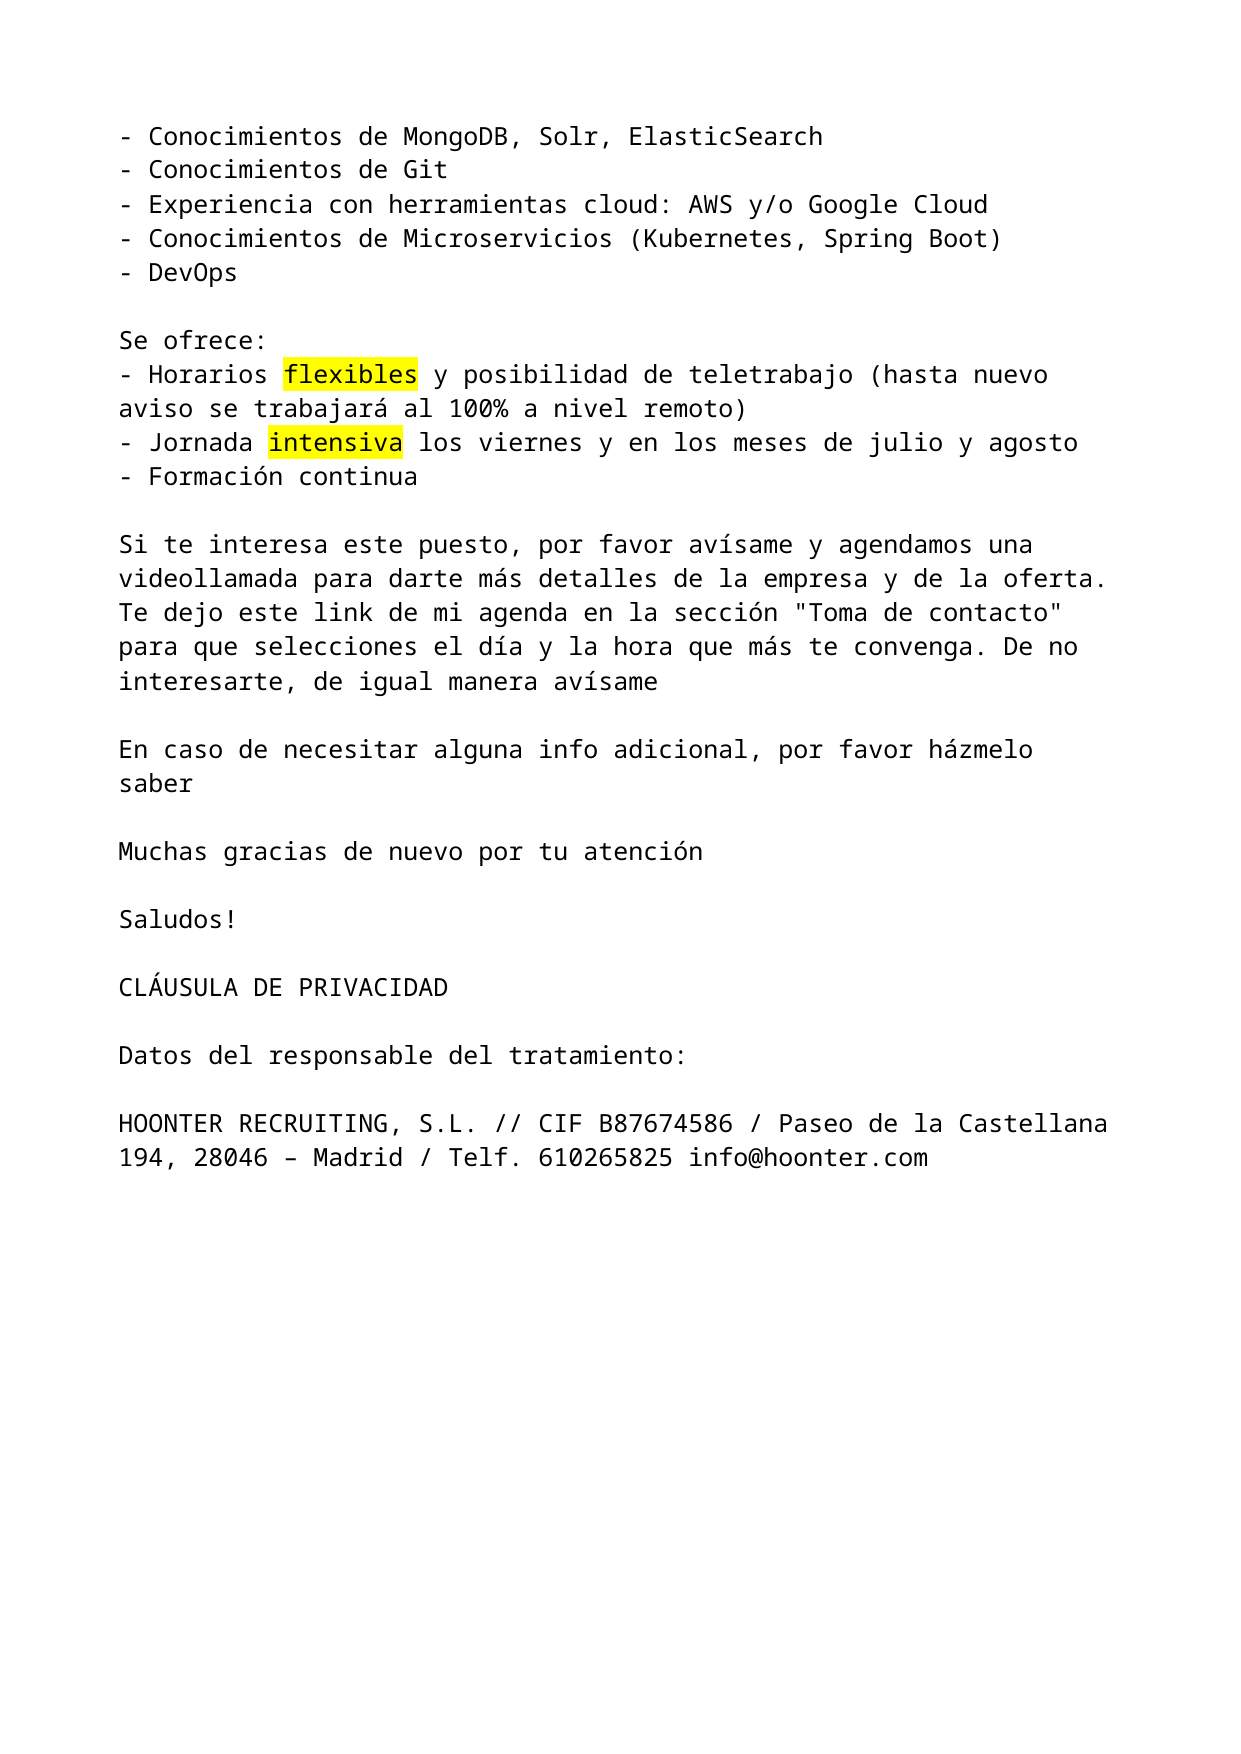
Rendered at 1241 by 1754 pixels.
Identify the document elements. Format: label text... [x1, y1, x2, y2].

text Si te interesa este puesto, por favor avísame y agendamos una videollamada para darte más detalles de la empresa y de la oferta. Te dejo este link de mi agenda en la sección "Toma de contacto" para que selecciones el día y la hora que más te convenga. De no interesarte, de igual manera avísame [118, 527, 1122, 697]
text Muchas gracias de nuevo por tu atención [118, 833, 1122, 867]
text Se ofrece: [118, 322, 1122, 357]
text Datos del responsable del tratamiento: [118, 1038, 1122, 1072]
text - Conocimientos de MongoDB, Solr, ElasticSearch [118, 118, 1122, 152]
text - Formación continua [118, 459, 1122, 493]
text - Conocimientos de Microservicios (Kubernetes, Spring Boot) [118, 220, 1122, 254]
text CLÁUSULA DE PRIVACIDAD [118, 970, 1122, 1004]
text - DevOps [118, 254, 1122, 288]
text - Jornada intensiva los viernes y en los meses de julio y agosto [118, 425, 1122, 459]
text - Conocimientos de Git [118, 152, 1122, 186]
text - Horarios flexibles y posibilidad de teletrabajo (hasta nuevo aviso se trabajará al 100% a nivel remoto) [118, 357, 1122, 425]
text En caso de necesitar alguna info adicional, por favor házmelo saber [118, 731, 1122, 799]
text Saludos! [118, 902, 1122, 936]
text - Experiencia con herramientas cloud: AWS y/o Google Cloud [118, 186, 1122, 220]
text HOONTER RECRUITING, S.L. // CIF B87674586 / Paseo de la Castellana 194, 28046 – Madrid / Telf. 610265825 info@hoonter.com [118, 1106, 1122, 1174]
